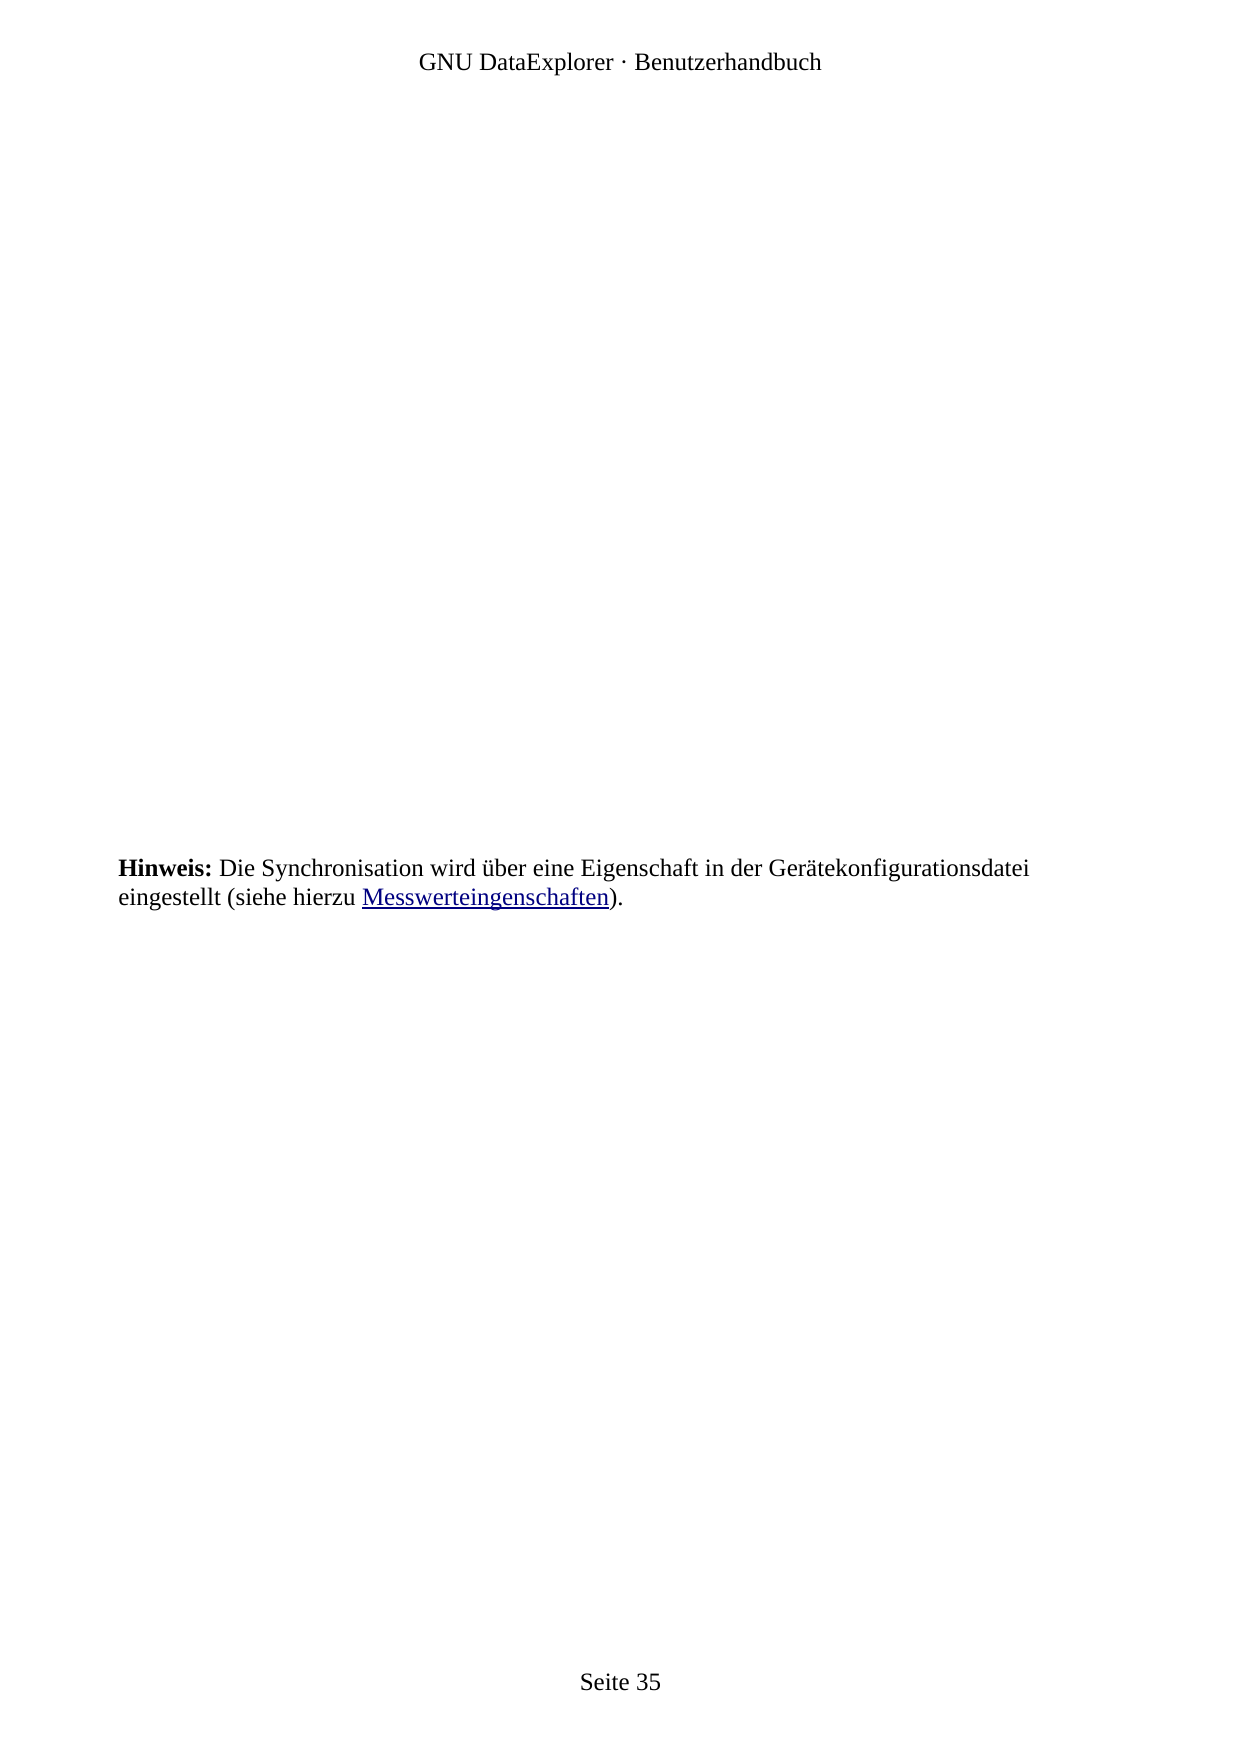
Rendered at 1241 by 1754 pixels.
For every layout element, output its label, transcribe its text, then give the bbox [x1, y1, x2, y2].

text Hinweis: Die Synchronisation wird über eine Eigenschaft in der Gerätekonfigurationsdatei eingestellt (siehe hierzu Messwerteingenschaften). [118, 853, 1122, 911]
